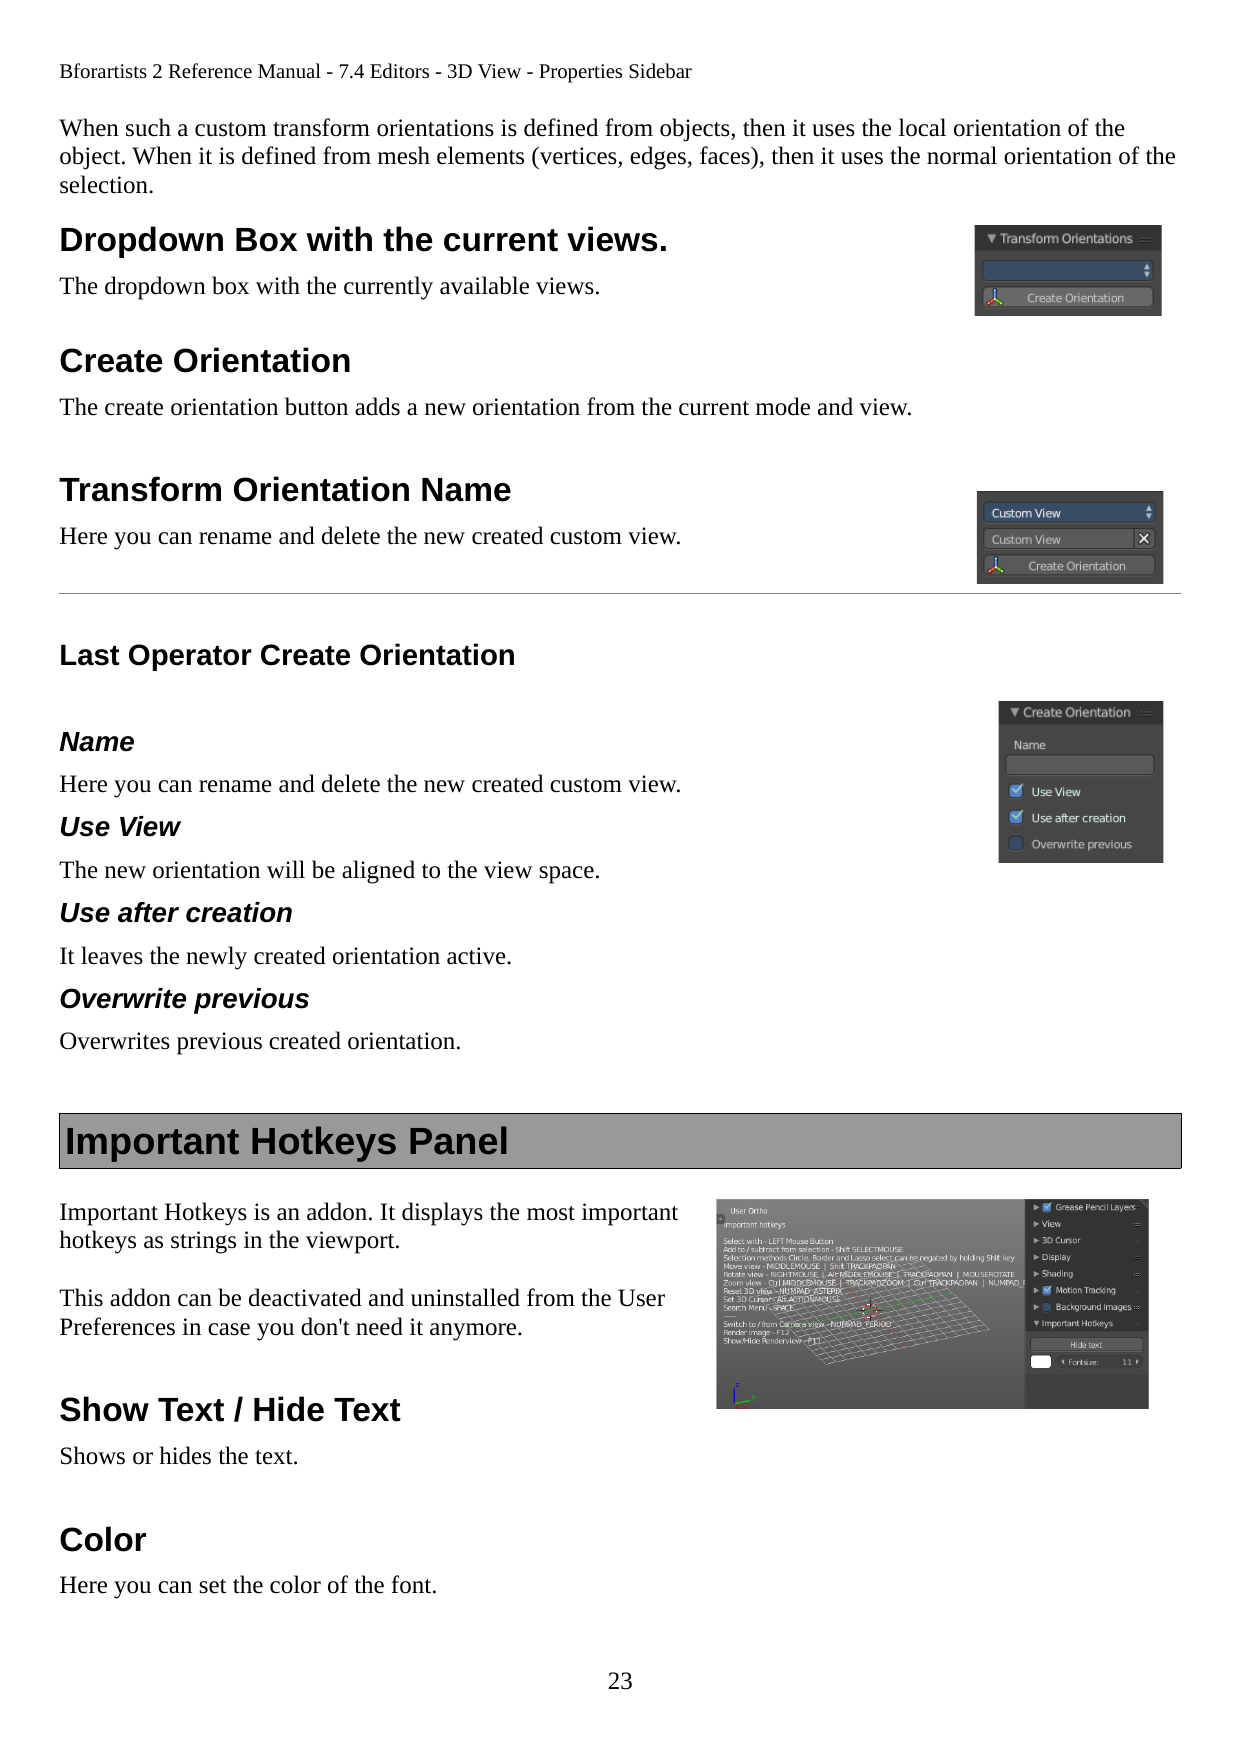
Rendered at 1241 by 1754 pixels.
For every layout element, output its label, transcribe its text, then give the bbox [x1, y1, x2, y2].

subtitle Use after creation [59, 896, 1181, 928]
table_header Important Hotkeys Panel [60, 1114, 1181, 1168]
subtitle Use View [59, 811, 998, 843]
picture [716, 1199, 1149, 1409]
text Here you can set the color of the font. [59, 1571, 1181, 1599]
subtitle Create Orientation [59, 341, 1181, 379]
text Here you can rename and delete the new created custom view. [59, 769, 998, 798]
subtitle [1164, 725, 1181, 757]
text It leaves the newly created orientation active. [59, 941, 1181, 969]
subtitle Overwrite previous [59, 982, 1181, 1014]
picture [976, 491, 1164, 584]
subtitle Transform Orientation Name [59, 470, 1181, 509]
text When such a custom transform orientations is defined from objects, then it uses the local orientation of the object. When it is defined from mesh elements (vertices, edges, faces), then it uses the normal orientation of the selection. [59, 113, 1181, 199]
text The dropdown box with the currently available views. [59, 271, 974, 299]
text Overwrites previous created orientation. [59, 1026, 1181, 1055]
text Here you can rename and delete the new created custom view. [59, 521, 976, 550]
picture [974, 225, 1162, 316]
subtitle Name [59, 725, 998, 757]
subtitle [1164, 811, 1181, 843]
text The create orientation button adds a new orientation from the current mode and view. [59, 392, 1181, 421]
text Shows or hides the text. [59, 1441, 1181, 1470]
text Important Hotkeys is an addon. It displays the most important hotkeys as strings in the viewport. [59, 1197, 1181, 1254]
subtitle Show Text / Hide Text [59, 1390, 1181, 1429]
subtitle Color [59, 1519, 1181, 1558]
subtitle Last Operator Create Orientation [59, 638, 1181, 671]
text The new orientation will be aligned to the view space. [59, 855, 1181, 884]
subtitle Dropdown Box with the current views. [59, 220, 1181, 258]
text This addon can be deactivated and uninstalled from the User Preferences in case you don't need it anymore. [59, 1283, 716, 1340]
picture [998, 701, 1164, 863]
